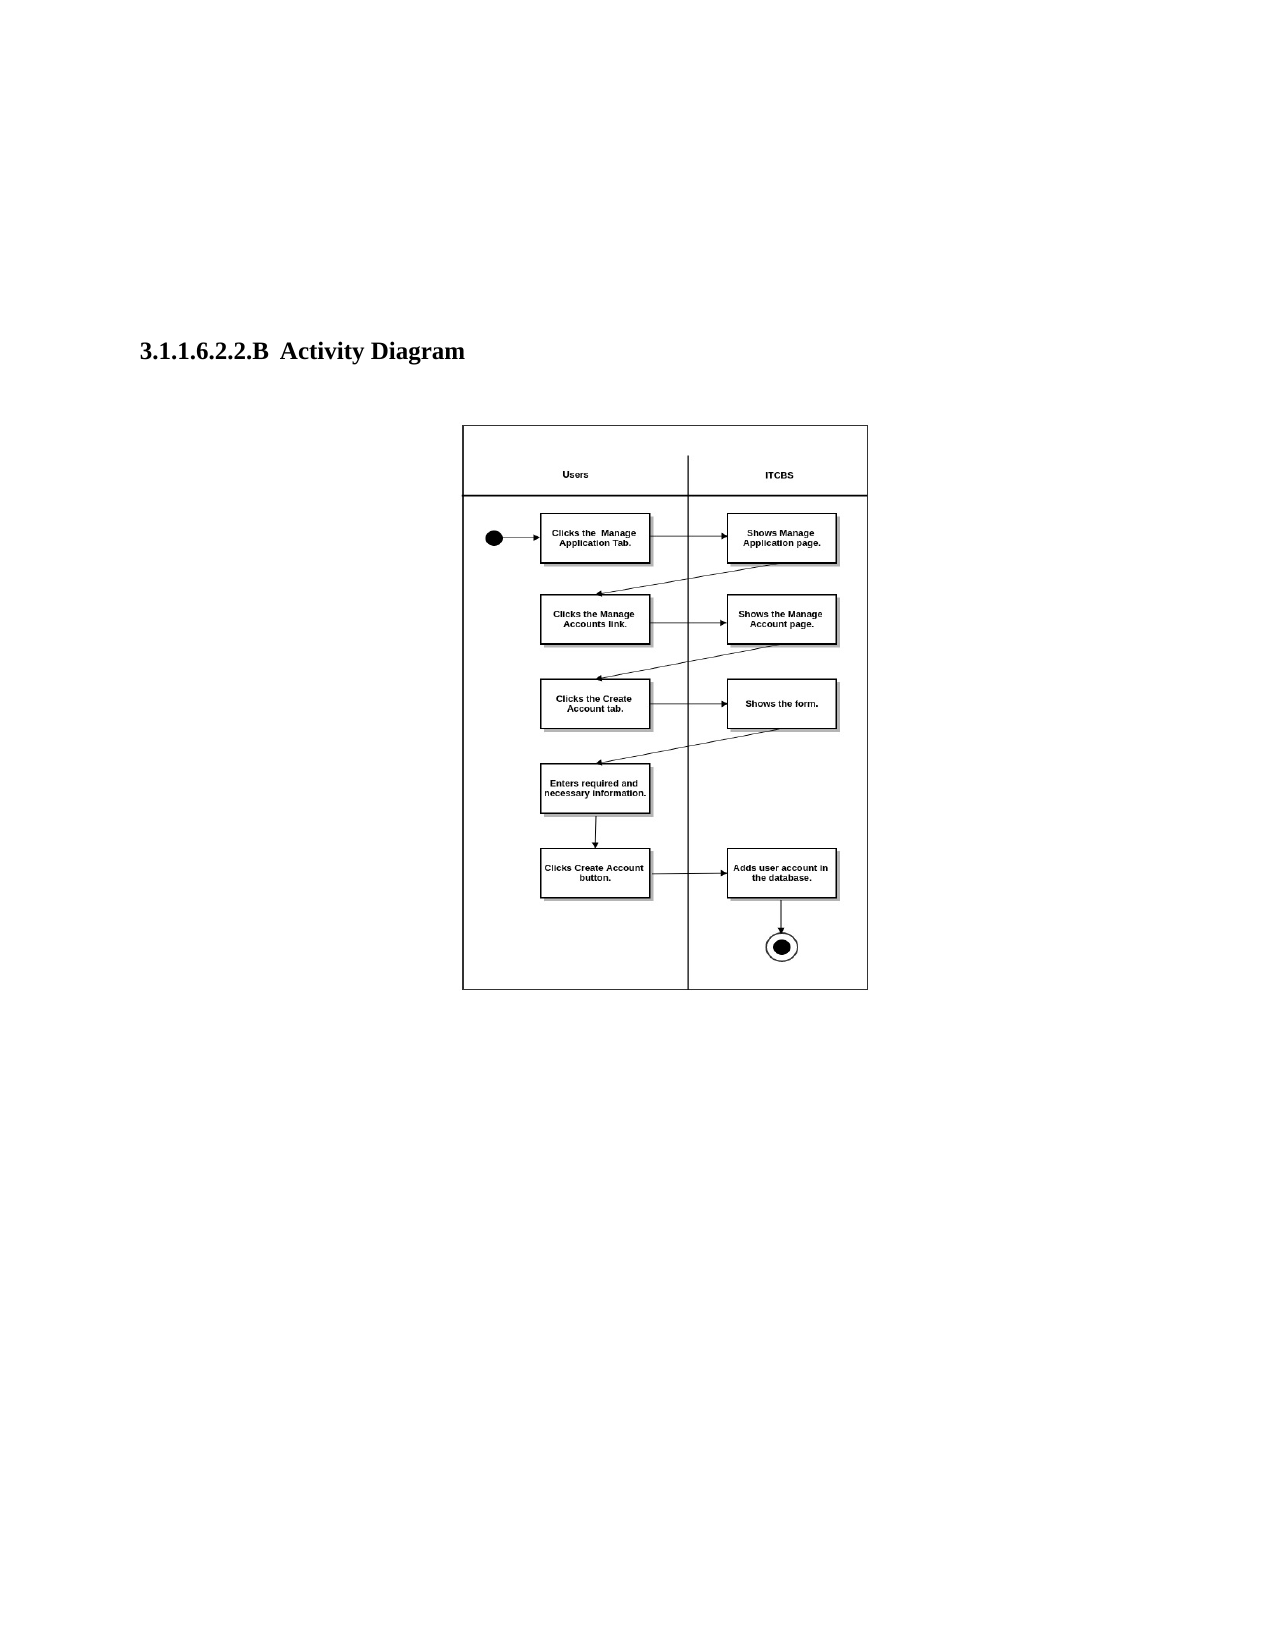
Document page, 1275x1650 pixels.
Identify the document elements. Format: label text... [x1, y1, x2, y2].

picture [346, 404, 885, 1006]
text 3.1.1.6.2.2.B Activity Diagram [139, 336, 1135, 365]
